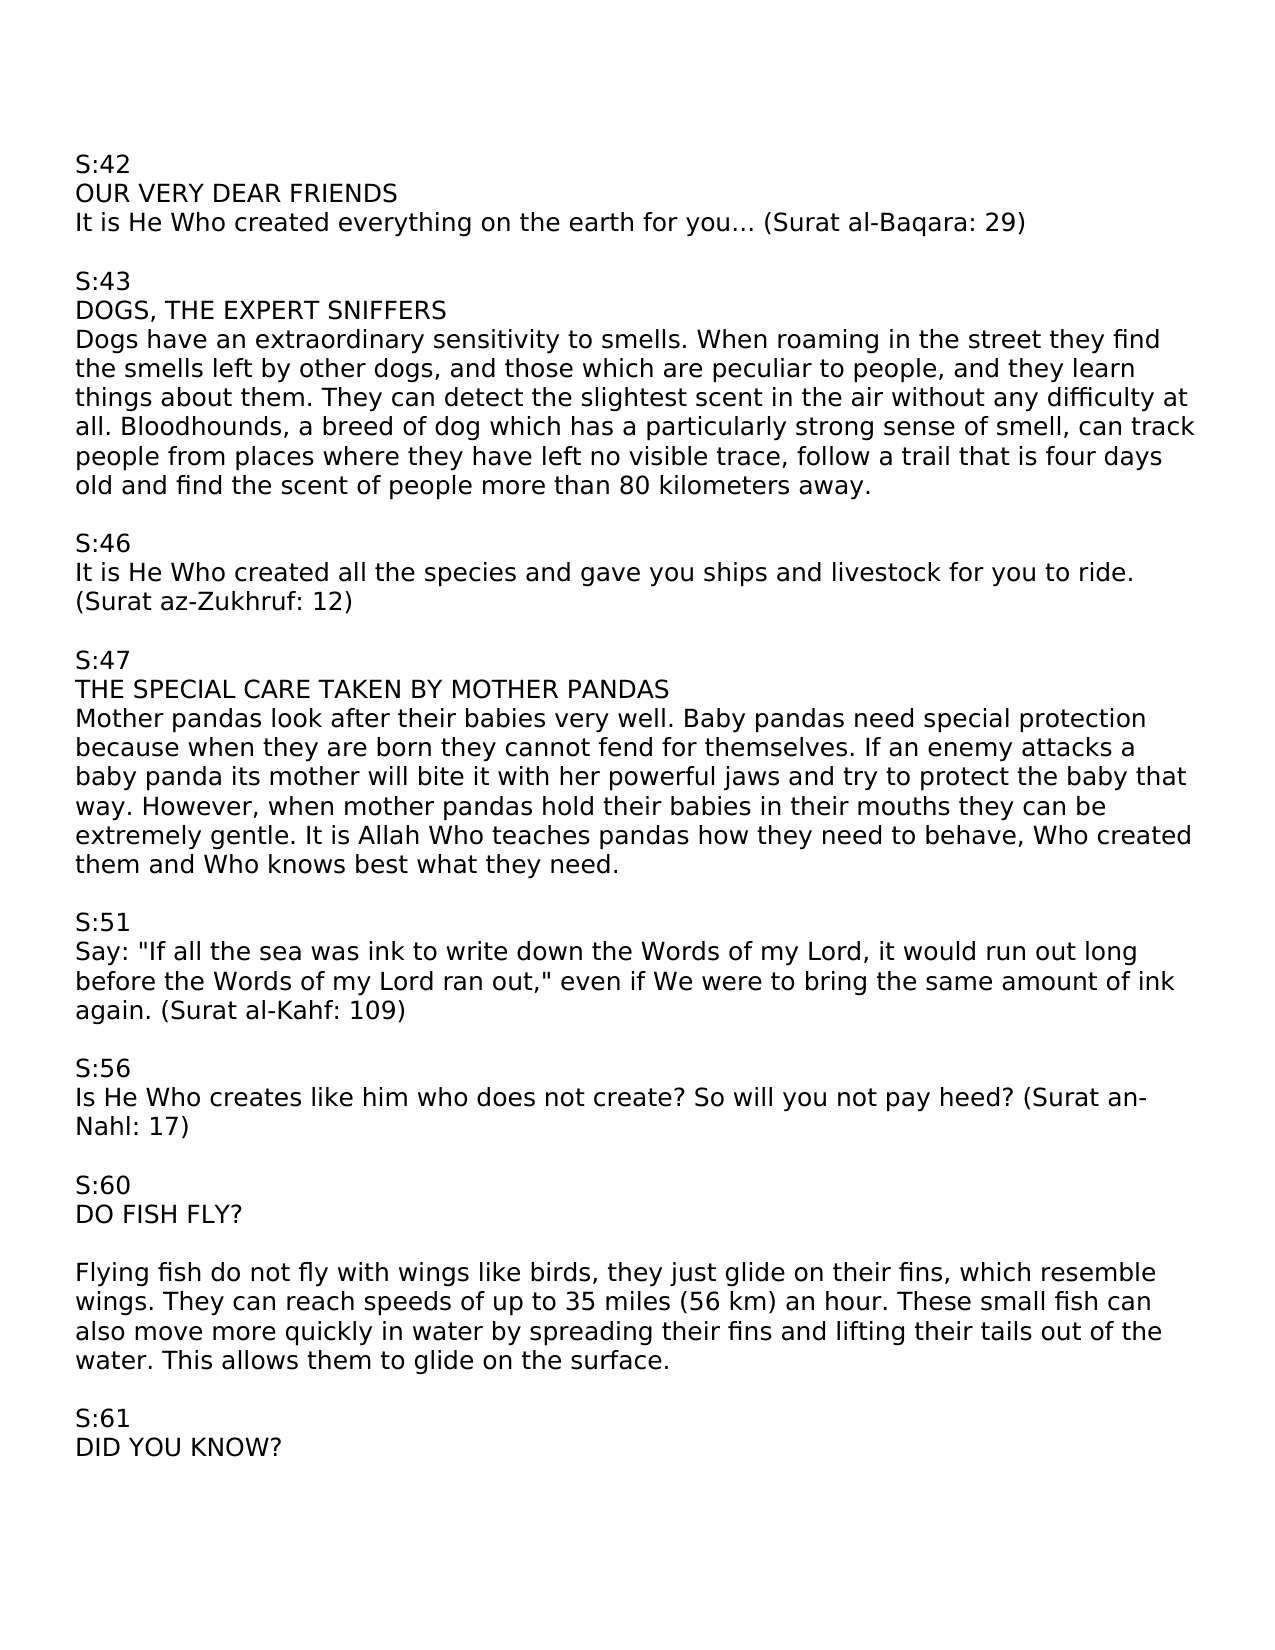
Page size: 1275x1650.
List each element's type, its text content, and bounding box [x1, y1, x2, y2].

text S:61 [75, 1404, 1200, 1433]
text S:46 [75, 529, 1200, 558]
text Say: "If all the sea was ink to write down the Words of my Lord, it would run out long before the Words of my Lord ran out," even if We were to bring the same amount of ink again. (Surat al-Kahf: 109) [75, 937, 1200, 1025]
text THE SPECIAL CARE TAKEN BY MOTHER PANDAS [75, 675, 1200, 704]
text S:47 [75, 646, 1200, 675]
text Mother pandas look after their babies very well. Baby pandas need special protection because when they are born they cannot fend for themselves. If an enemy attacks a baby panda its mother will bite it with her powerful jaws and try to protect the baby that way. However, when mother pandas hold their babies in their mouths they can be extremely gentle. It is Allah Who teaches pandas how they need to behave, Who created them and Who knows best what they need. [75, 704, 1200, 879]
text OUR VERY DEAR FRIENDS [75, 179, 1200, 208]
text S:60 [75, 1171, 1200, 1200]
text Is He Who creates like him who does not create? So will you not pay heed? (Surat an-Nahl: 17) [75, 1083, 1200, 1142]
text S:43 [75, 267, 1200, 296]
text S:56 [75, 1054, 1200, 1083]
text Dogs have an extraordinary sensitivity to smells. When roaming in the street they find the smells left by other dogs, and those which are peculiar to people, and they learn things about them. They can detect the slightest scent in the air without any difficulty at all. Bloodhounds, a breed of dog which has a particularly strong sense of smell, can track people from places where they have left no visible trace, follow a trail that is four days old and find the scent of people more than 80 kilometers away. [75, 325, 1200, 500]
text DOGS, THE EXPERT SNIFFERS [75, 296, 1200, 325]
text DO FISH FLY? [75, 1200, 1200, 1229]
text DID YOU KNOW? [75, 1433, 1200, 1462]
text It is He Who created all the species and gave you ships and livestock for you to ride. (Surat az-Zukhruf: 12) [75, 558, 1200, 617]
text Flying fish do not fly with wings like birds, they just glide on their fins, which resemble wings. They can reach speeds of up to 35 miles (56 km) an hour. These small fish can also move more quickly in water by spreading their fins and lifting their tails out of the water. This allows them to glide on the surface. [75, 1258, 1200, 1375]
text S:51 [75, 908, 1200, 937]
text It is He Who created everything on the earth for you... (Surat al-Baqara: 29) [75, 208, 1200, 237]
text S:42 [75, 150, 1200, 179]
